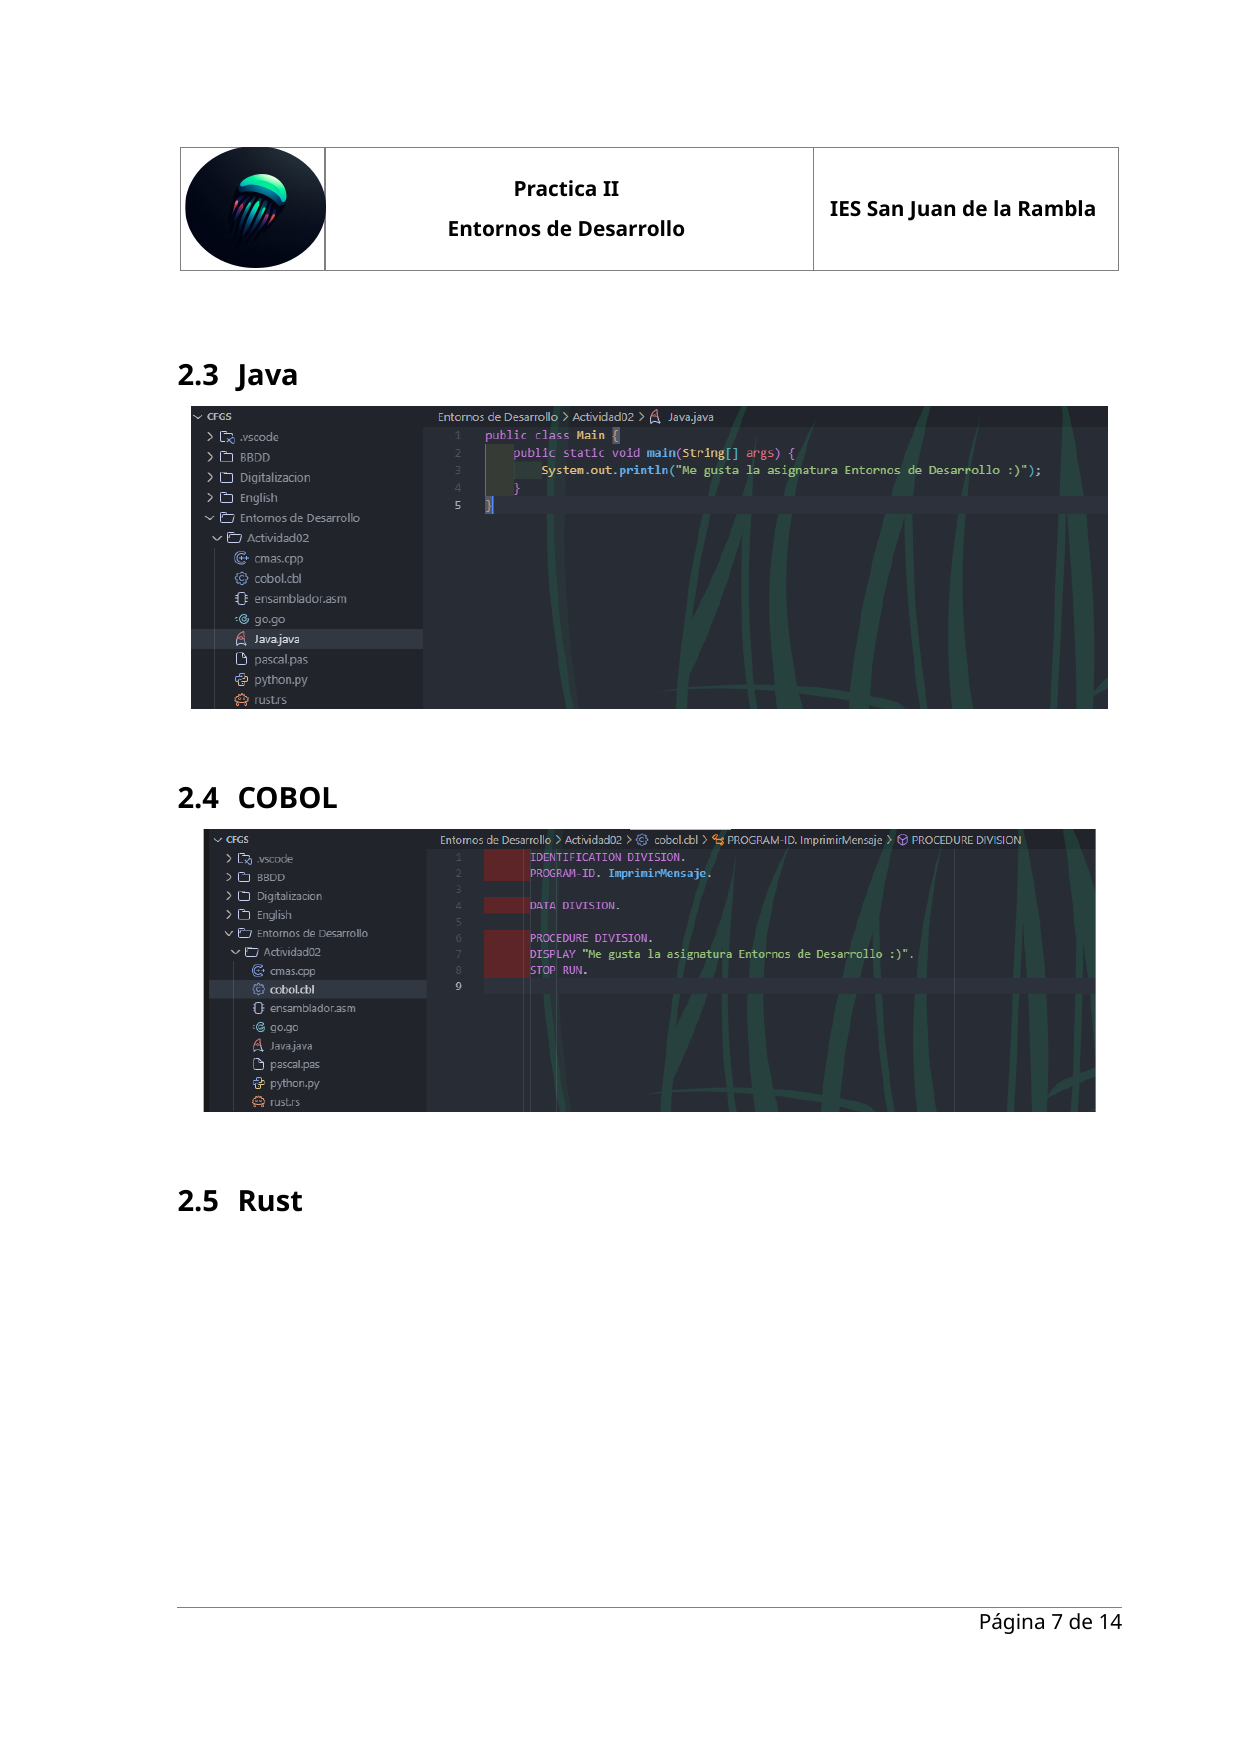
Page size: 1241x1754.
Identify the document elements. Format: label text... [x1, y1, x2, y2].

picture [185, 147, 326, 268]
subtitle Rust [177, 1180, 1122, 1220]
picture [191, 406, 1108, 709]
subtitle COBOL [177, 777, 1122, 817]
picture [203, 829, 1096, 1112]
subtitle Java [177, 354, 1122, 393]
